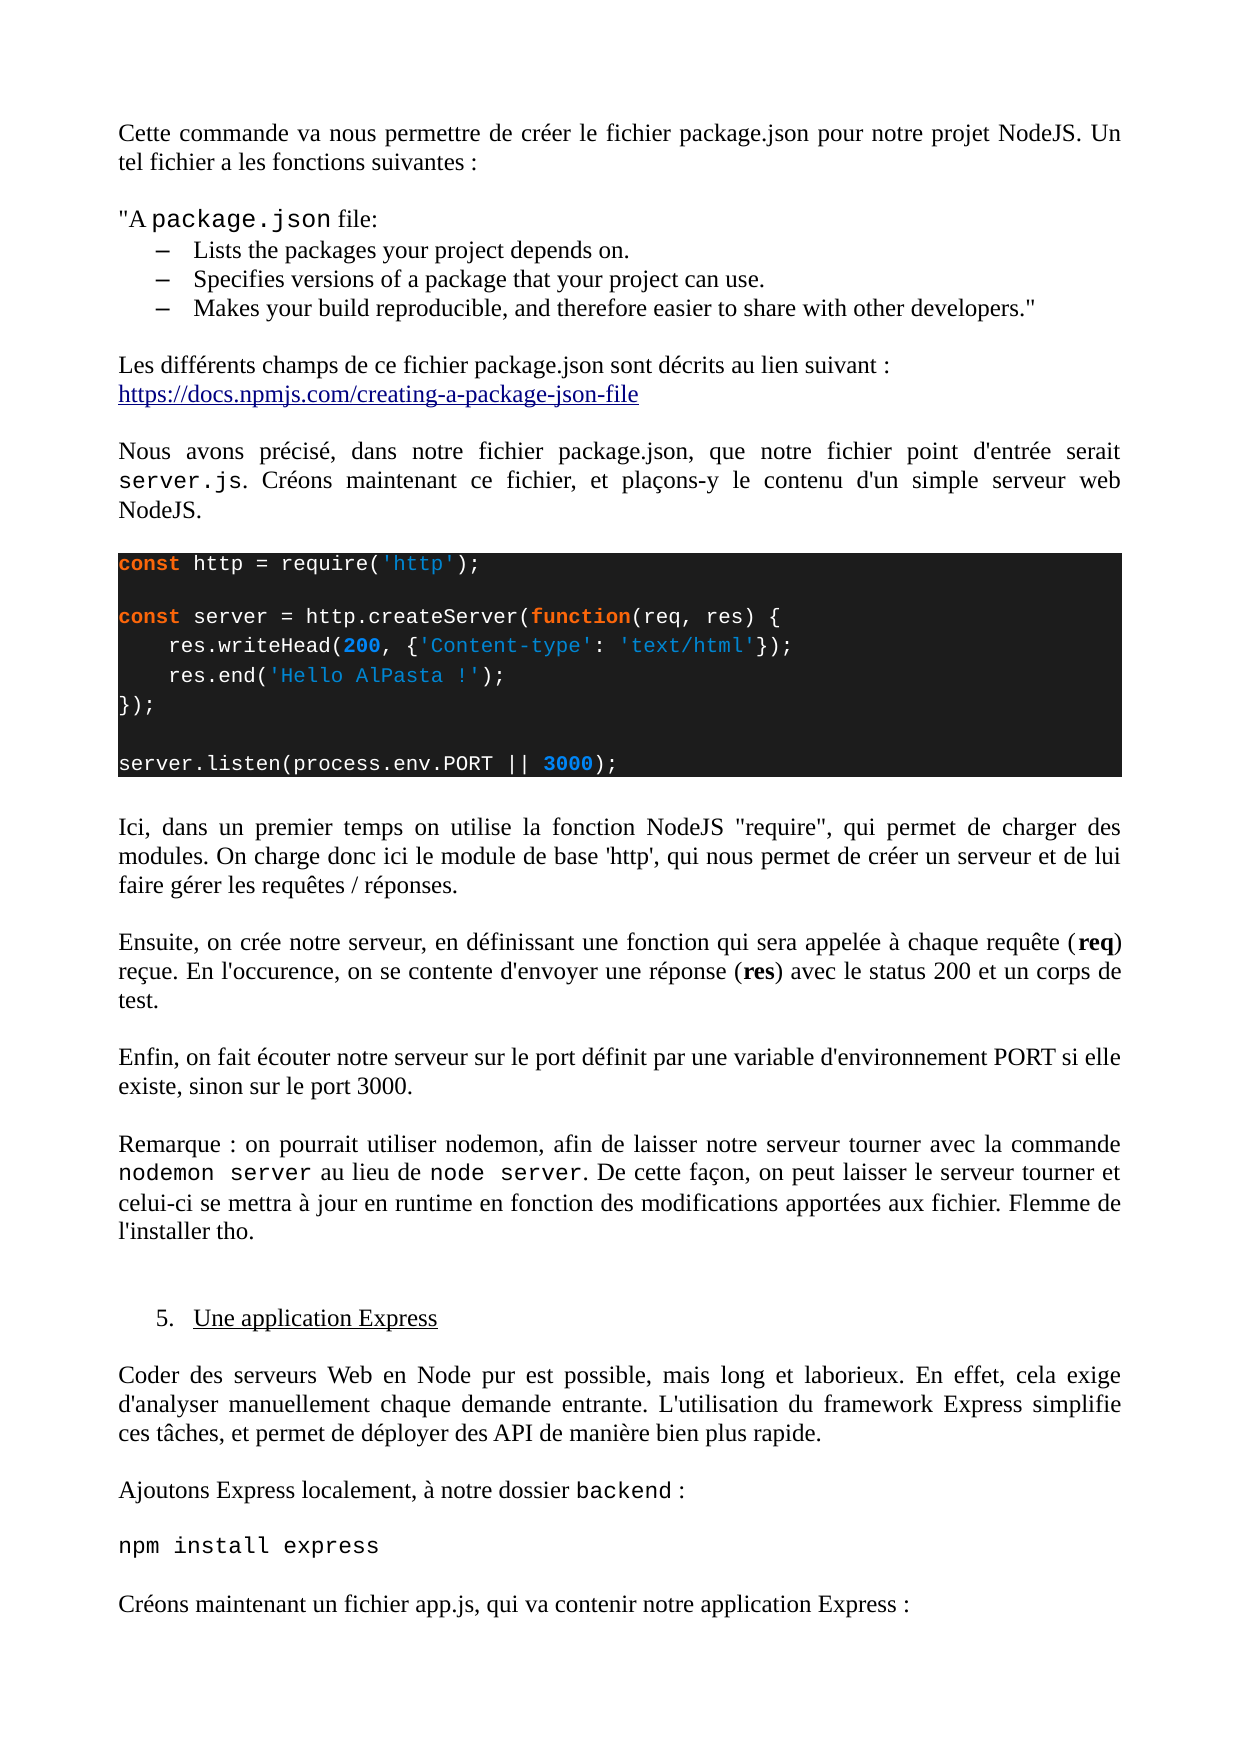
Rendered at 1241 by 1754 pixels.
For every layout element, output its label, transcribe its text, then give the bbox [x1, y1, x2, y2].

text res.end('Hello AlPasta !'); [118, 665, 1122, 689]
text Les différents champs de ce fichier package.json sont décrits au lien suivant : [118, 350, 1122, 379]
list Une application Express [156, 1303, 1122, 1331]
list Specifies versions of a package that your project can use. [156, 264, 1122, 293]
text const server = http.createServer(function(req, res) { [118, 606, 1122, 630]
text Nous avons précisé, dans notre fichier package.json, que notre fichier point d'entrée serait server.js. Créons maintenant ce fichier, et plaçons-y le contenu d'un simple serveur web NodeJS. [118, 436, 1122, 524]
text server.listen(process.env.PORT || 3000); [118, 753, 1122, 777]
text Remarque : on pourrait utiliser nodemon, afin de laisser notre serveur tourner avec la commande nodemon server au lieu de node server. De cette façon, on peut laisser le serveur tourner et celui-ci se mettra à jour en runtime en fonction des modifications apportées aux fichier. Flemme de l'installer tho. [118, 1129, 1122, 1245]
text "A package.json file: [118, 204, 1122, 235]
text }); [118, 694, 1122, 718]
text Ajoutons Express localement, à notre dossier backend : [118, 1475, 1122, 1505]
text Ensuite, on crée notre serveur, en définissant une fonction qui sera appelée à chaque requête (req) reçue. En l'occurence, on se contente d'envoyer une réponse (res) avec le status 200 et un corps de test. [118, 927, 1122, 1014]
text const http = require('http'); [118, 553, 1122, 577]
text https://docs.npmjs.com/creating-a-package-json-file [118, 379, 1122, 408]
list Lists the packages your project depends on. [156, 235, 1122, 264]
text Enfin, on fait écouter notre serveur sur le port définit par une variable d'environnement PORT si elle existe, sinon sur le port 3000. [118, 1042, 1122, 1100]
text Ici, dans un premier temps on utilise la fonction NodeJS "require", qui permet de charger des modules. On charge donc ici le module de base 'http', qui nous permet de créer un serveur et de lui faire gérer les requêtes / réponses. [118, 812, 1122, 899]
text Coder des serveurs Web en Node pur est possible, mais long et laborieux. En effet, cela exige d'analyser manuellement chaque demande entrante. L'utilisation du framework Express simplifie ces tâches, et permet de déployer des API de manière bien plus rapide. [118, 1360, 1122, 1446]
text Cette commande va nous permettre de créer le fichier package.json pour notre projet NodeJS. Un tel fichier a les fonctions suivantes : [118, 118, 1122, 176]
text res.writeHead(200, {'Content-type': 'text/html'}); [118, 636, 1122, 659]
text Créons maintenant un fichier app.js, qui va contenir notre application Express : [118, 1589, 1122, 1617]
list Makes your build reproducible, and therefore easier to share with other developers." [156, 293, 1122, 321]
text npm install express [118, 1534, 1122, 1560]
